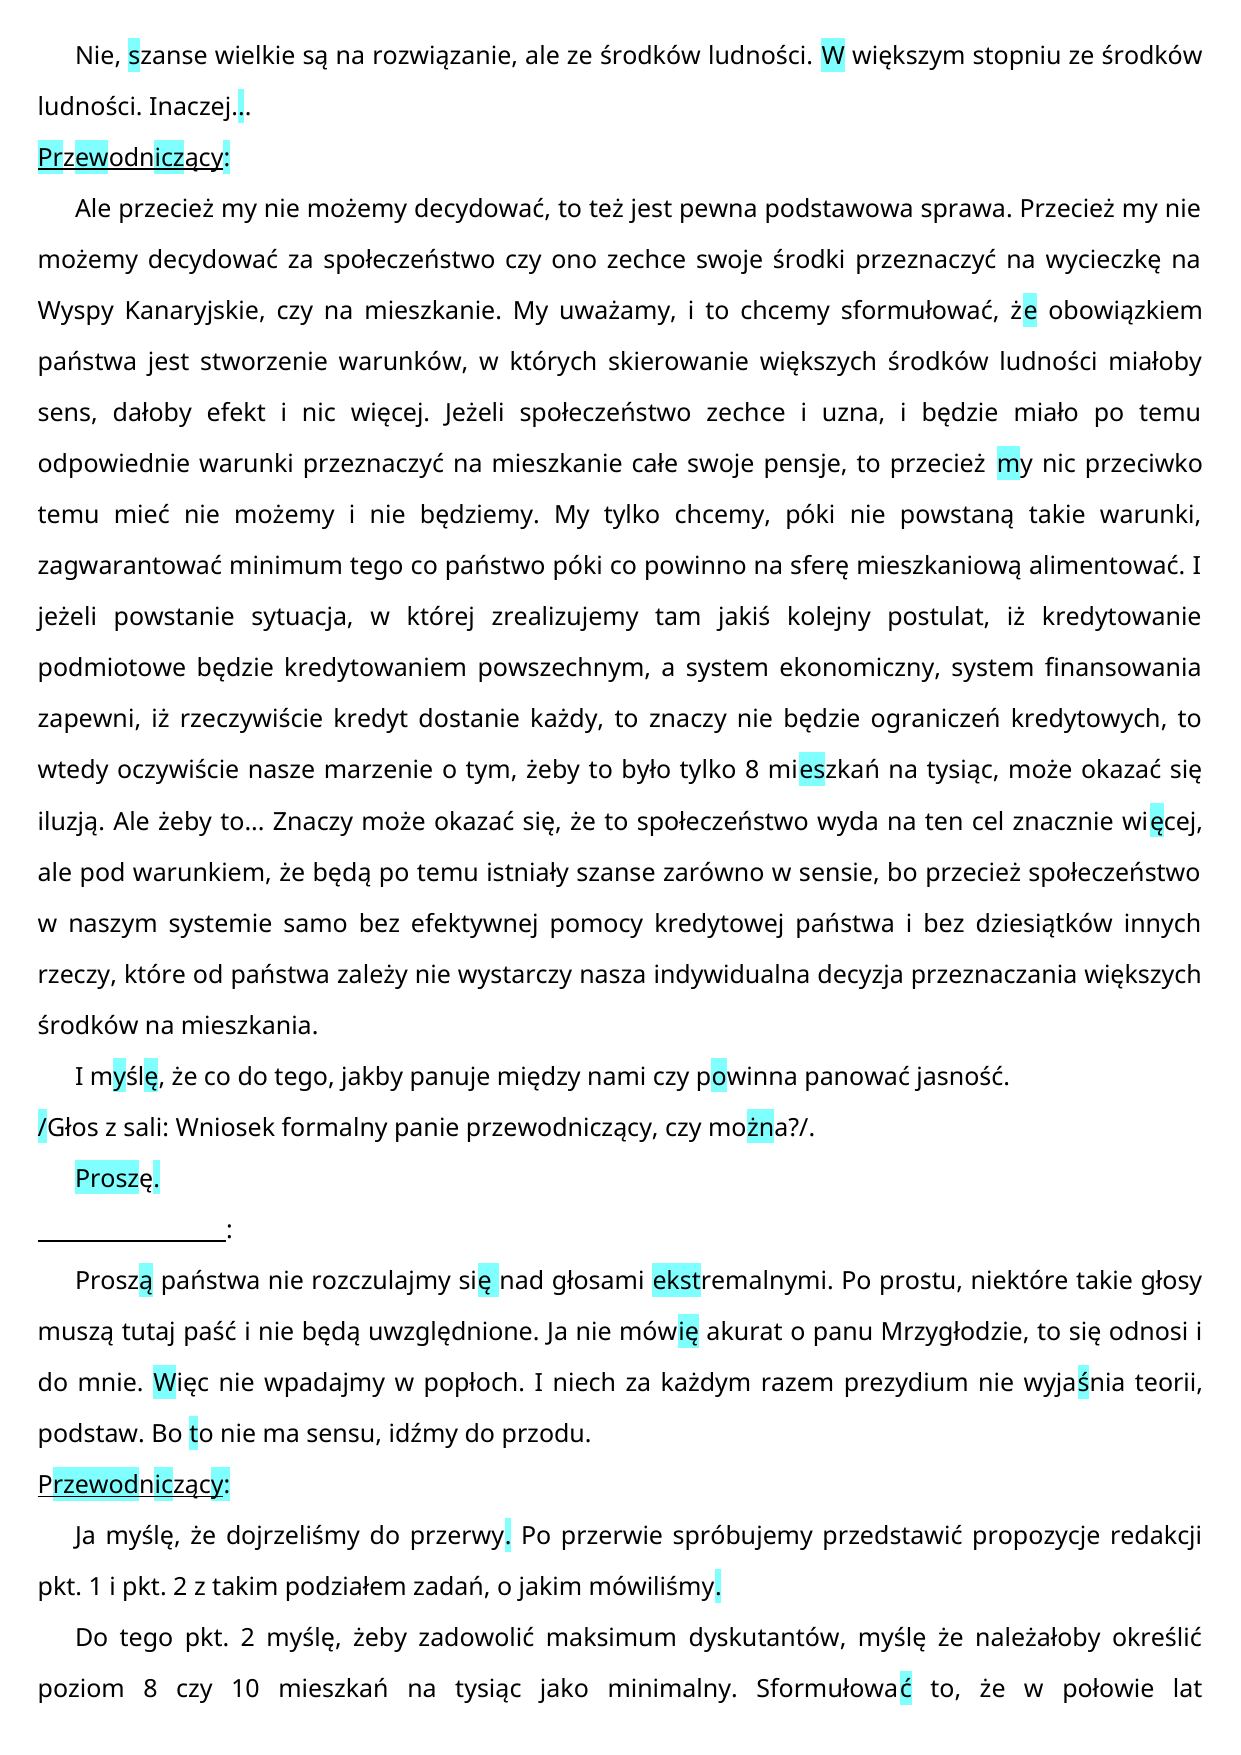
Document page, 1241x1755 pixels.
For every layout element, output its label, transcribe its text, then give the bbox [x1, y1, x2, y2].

text Ja myślę, że dojrzeliśmy do przerwy. Po przerwie spróbujemy przedstawić propozycje redakcji pkt. 1 i pkt. 2 z takim podziałem zadań, o jakim mówiliśmy. [37, 1518, 1203, 1603]
text I myślę, że co do tego, jakby panuje między nami czy powinna panować jasność. [37, 1058, 1203, 1092]
text Proszą państwa nie rozczulajmy się nad głosami ekstremalnymi. Po prostu, niektóre takie głosy muszą tutaj paść i nie będą uwzględnione. Ja nie mówię akurat o panu Mrzygłodzie, to się odnosi i do mnie. Więc nie wpadajmy w popłoch. I niech za każdym razem prezydium nie wyjaśnia teorii, podstaw. Bo to nie ma sensu, idźmy do przodu. [37, 1262, 1203, 1450]
text /Głos z sali: Wniosek formalny panie przewodniczący, czy można?/. [37, 1109, 1203, 1143]
text : [37, 1211, 1203, 1246]
text Ale przecież my nie możemy decydować, to też jest pewna podstawowa sprawa. Przecież my nie możemy decydować za społeczeństwo czy ono zechce swoje środki przeznaczyć na wycieczkę na Wyspy Kanaryjskie, czy na mieszkanie. My uważamy, i to chcemy sformułować, że obowiązkiem państwa jest stworzenie warunków, w których skierowanie większych środków ludności miałoby sens, dałoby efekt i nic więcej. Jeżeli społeczeństwo zechce i uzna, i będzie miało po temu odpowiednie warunki przeznaczyć na mieszkanie całe swoje pensje, to przecież my nic przeciwko temu mieć nie możemy i nie będziemy. My tylko chcemy, póki nie powstaną takie warunki, zagwarantować minimum tego co państwo póki co powinno na sferę mieszkaniową alimentować. I jeżeli powstanie sytuacja, w której zrealizujemy tam jakiś kolejny postulat, iż kredytowanie podmiotowe będzie kredytowaniem powszechnym, a system ekonomiczny, system finansowania zapewni, iż rzeczywiście kredyt dostanie każdy, to znaczy nie będzie ograniczeń kredytowych, to wtedy oczywiście nasze marzenie o tym, żeby to było tylko 8 mieszkań na tysiąc, może okazać się iluzją. Ale żeby to... Znaczy może okazać się, że to społeczeństwo wyda na ten cel znacznie więcej, ale pod warunkiem, że będą po temu istniały szanse zarówno w sensie, bo przecież społeczeństwo w naszym systemie samo bez efektywnej pomocy kredytowej państwa i bez dziesiątków innych rzeczy, które od państwa zależy nie wystarczy nasza indywidualna decyzja przeznaczania większych środków na mieszkania. [37, 191, 1203, 1041]
text Przewodniczący: [37, 1467, 1203, 1501]
text Nie, szanse wielkie są na rozwiązanie, ale ze środków ludności. W większym stopniu ze środków ludności. Inaczej... [37, 37, 1203, 123]
text Przewodniczący: [37, 139, 1203, 174]
text Proszę. [37, 1160, 1203, 1194]
text Do tego pkt. 2 myślę, żeby zadowolić maksimum dyskutantów, myślę że należałoby określić poziom 8 czy 10 mieszkań na tysiąc jako minimalny. Sformułować to, że w połowie lat [37, 1620, 1203, 1705]
